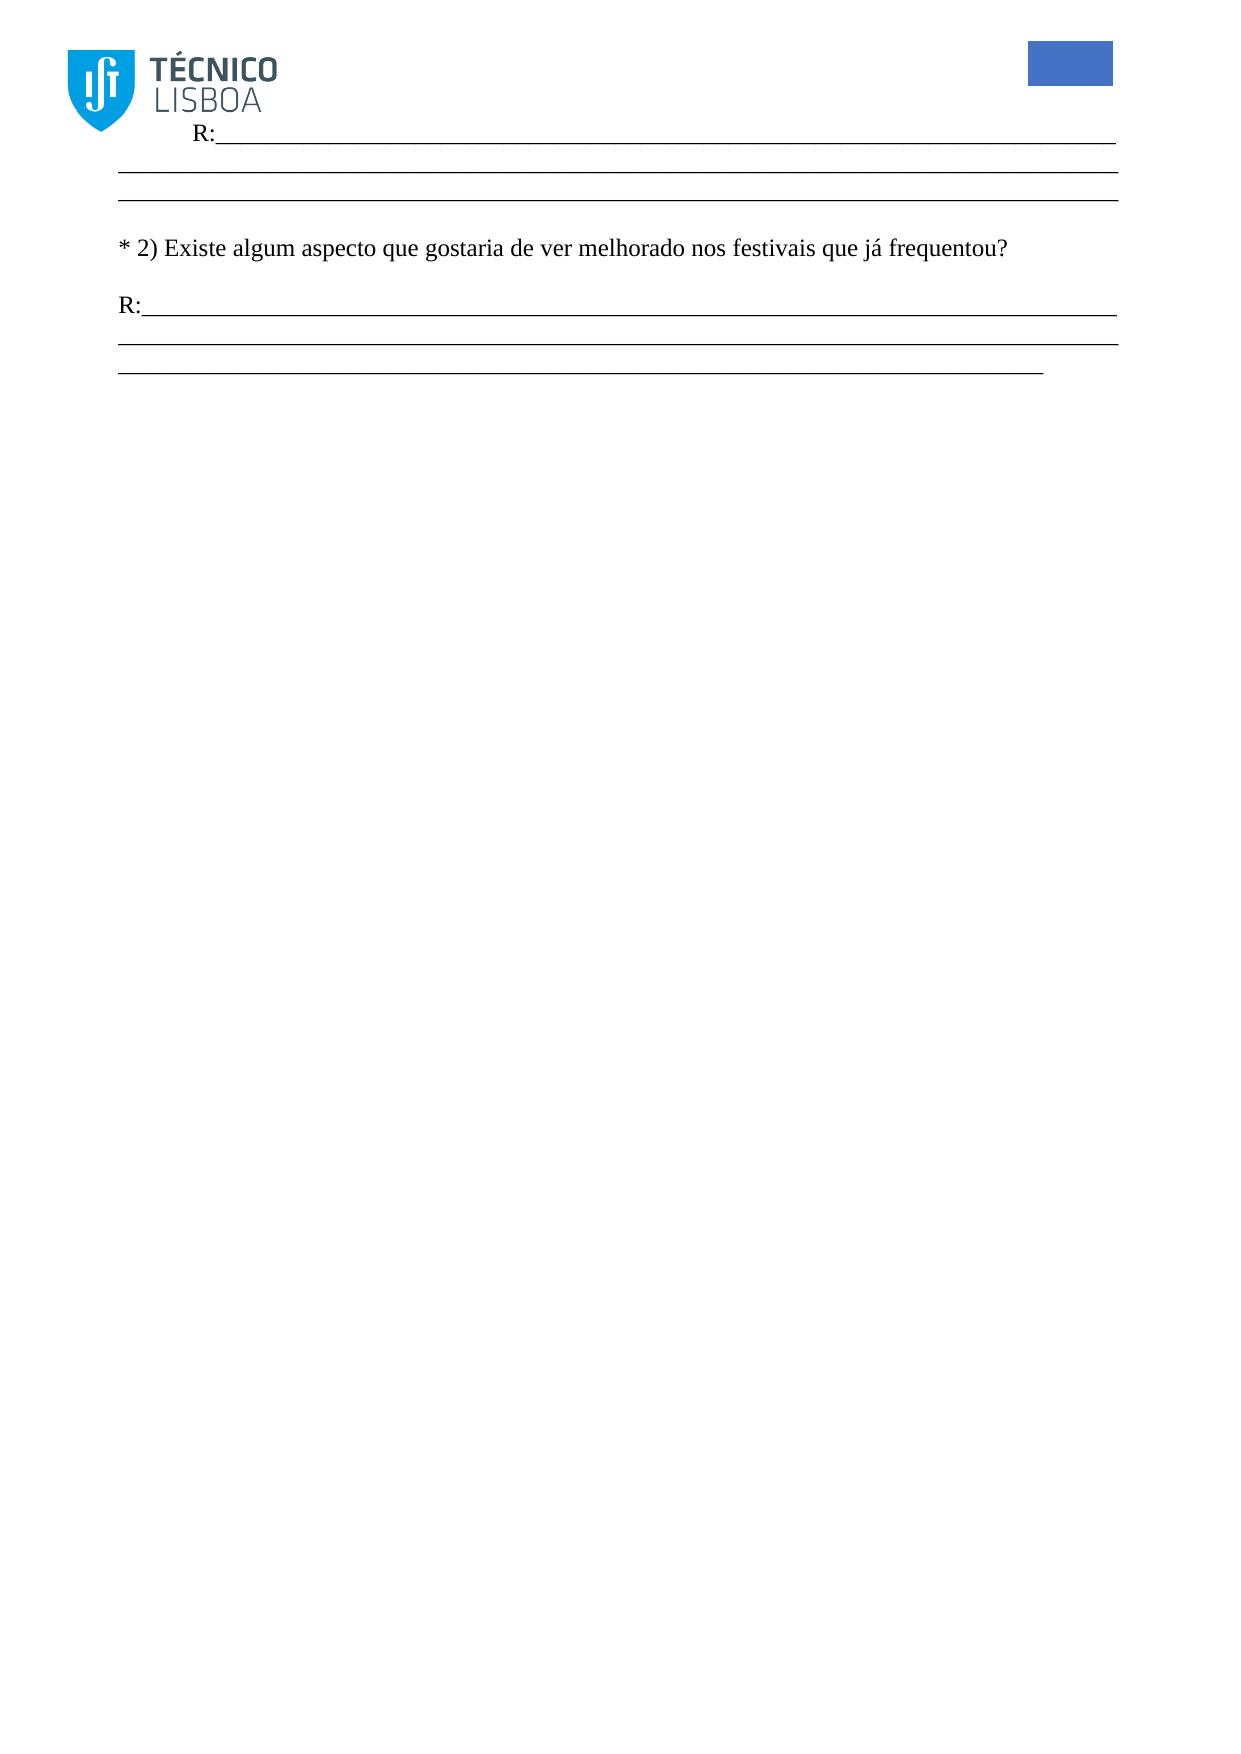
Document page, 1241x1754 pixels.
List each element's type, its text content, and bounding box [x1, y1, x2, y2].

text * 2) Existe algum aspecto que gostaria de ver melhorado nos festivais que já frequentou? [118, 233, 1122, 262]
text R:________________________________________________________________________________________________________________________________________________________________________________________________________________________________________ [118, 118, 1122, 204]
text R:________________________________________________________________________________________________________________________________________________________________________________________________________________________________________ [118, 262, 1122, 377]
